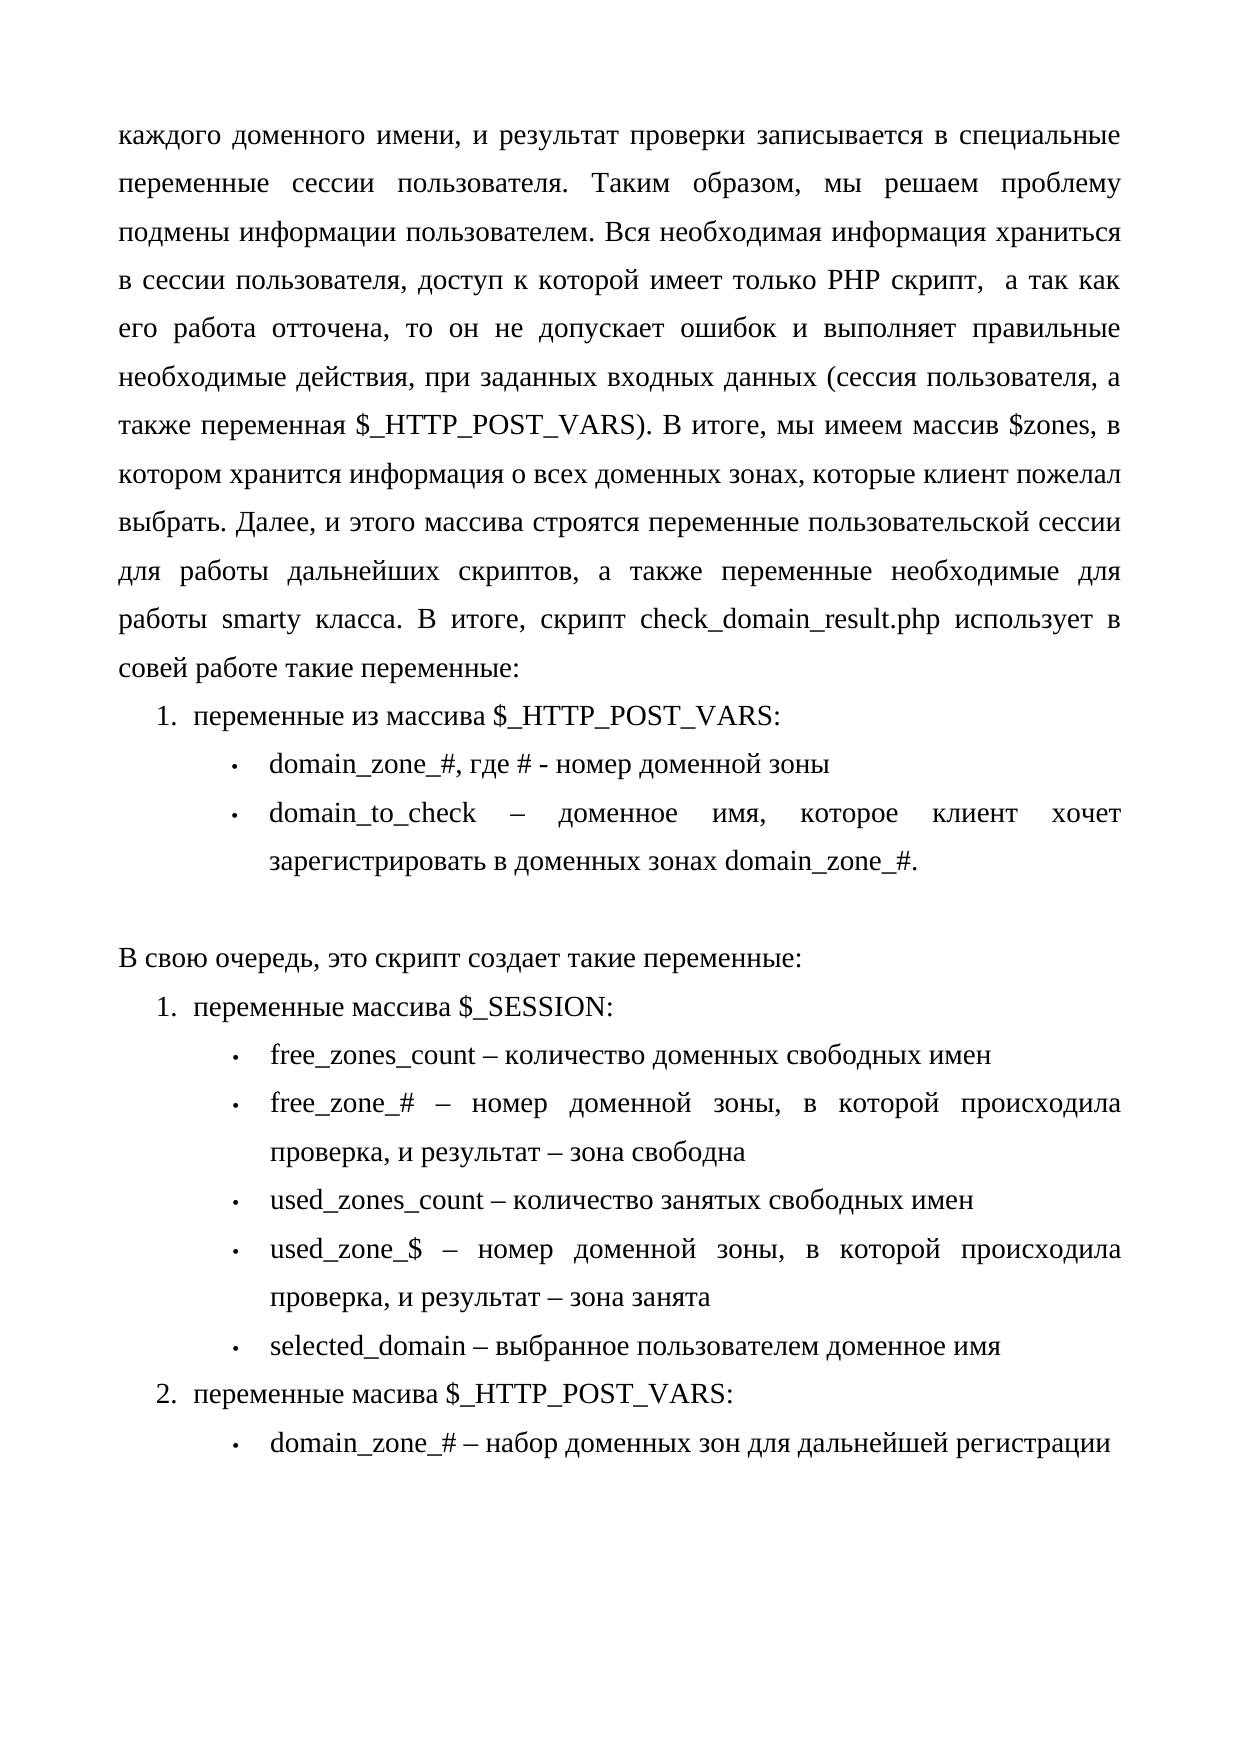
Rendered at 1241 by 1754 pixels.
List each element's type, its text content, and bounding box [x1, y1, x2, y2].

text В свою очередь, это скрипт создает такие переменные: [118, 942, 1122, 974]
list domain_zone_#, где # - номер доменной зоны [231, 748, 1122, 780]
list free_zones_count – количество доменных свободных имен [232, 1038, 1122, 1071]
list selected_domain – выбранное пользователем доменное имя [232, 1329, 1122, 1361]
list free_zone_# – номер доменной зоны, в которой происходила проверка, и результат – зона свободна [232, 1087, 1122, 1168]
list used_zone_$ – номер доменной зоны, в которой происходила проверка, и результат – зона занята [232, 1232, 1122, 1313]
list переменные из массива $_HTTP_POST_VARS: [156, 699, 1122, 732]
list переменные массива $_SESSION: [156, 990, 1122, 1022]
list переменные масива $_HTTP_POST_VARS: [156, 1377, 1122, 1410]
text каждого доменного имени, и результат проверки записывается в специальные переменные сессии пользователя. Таким образом, мы решаем проблему подмены информации пользователем. Вся необходимая информация храниться в сессии пользователя, доступ к которой имеет только PHP скрипт, а так как его работа отточена, то он не допускает ошибок и выполняет правильные необходимые действия, при заданных входных данных (сессия пользователя, а также переменная $_HTTP_POST_VARS). В итоге, мы имеем массив $zones, в котором хранится информация о всех доменных зонах, которые клиент пожелал выбрать. Далее, и этого массива строятся переменные пользовательской сессии для работы дальнейших скриптов, а также переменные необходимые для работы smarty класса. В итоге, скрипт check_domain_result.php использует в совей работе такие переменные: [118, 118, 1122, 683]
list domain_zone_# – набор доменных зон для дальнейшей регистрации [232, 1426, 1122, 1458]
list domain_to_check – доменное имя, которое клиент хочет зарегистрировать в доменных зонах domain_zone_#. [231, 796, 1122, 877]
list used_zones_count – количество занятых свободных имен [232, 1184, 1122, 1216]
